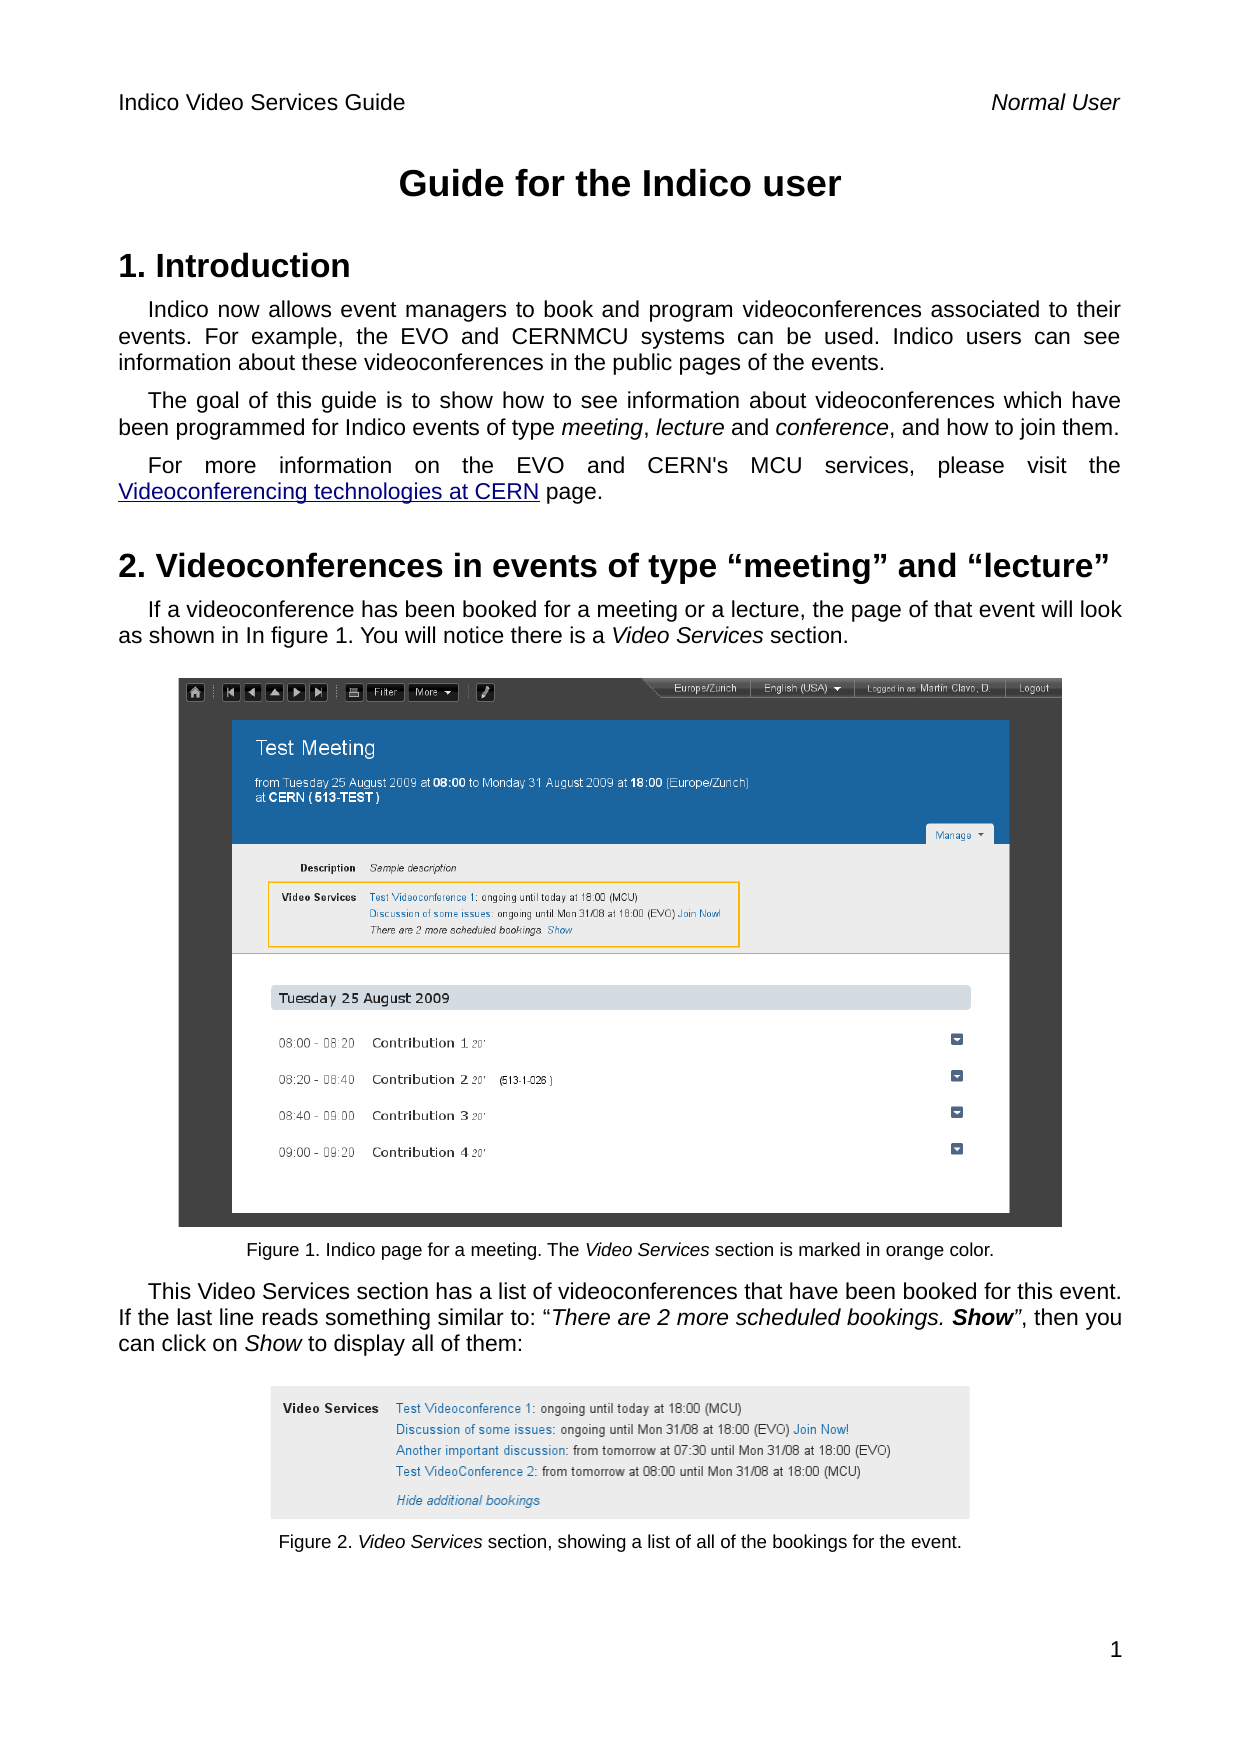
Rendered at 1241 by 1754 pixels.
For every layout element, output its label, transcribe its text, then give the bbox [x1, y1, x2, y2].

picture [270, 1386, 970, 1519]
text Indico now allows event managers to book and program videoconferences associated to their events. For example, the EVO and CERNMCU systems can be used. Indico users can see information about these videoconferences in the public pages of the events. [118, 296, 1122, 375]
subtitle 1. Introduction [118, 246, 1122, 284]
text The goal of this guide is to show how to see information about videoconferences which have been programmed for Indico events of type meeting, lecture and conference, and how to join them. [118, 387, 1122, 440]
subtitle 2. Videoconferences in events of type “meeting” and “lecture” [118, 546, 1122, 584]
title Figure 2. Video Services section, showing a list of all of the bookings for the event. [118, 1531, 1122, 1552]
picture [178, 678, 1062, 1227]
text This Video Services section has a list of videoconferences that have been booked for this event. If the last line reads something similar to: “There are 2 more scheduled bookings. Show”, then you can click on Show to display all of them: [118, 1278, 1122, 1357]
title Figure 1. Indico page for a meeting. The Video Services section is marked in orange color. [118, 1238, 1122, 1260]
text For more information on the EVO and CERN's MCU services, please visit the Videoconferencing technologies at CERN page. [118, 452, 1122, 504]
title Guide for the Indico user [118, 161, 1122, 204]
text If a videoconference has been booked for a meeting or a lecture, the page of that event will look as shown in In figure 1. You will notice there is a Video Services section. [118, 596, 1122, 649]
